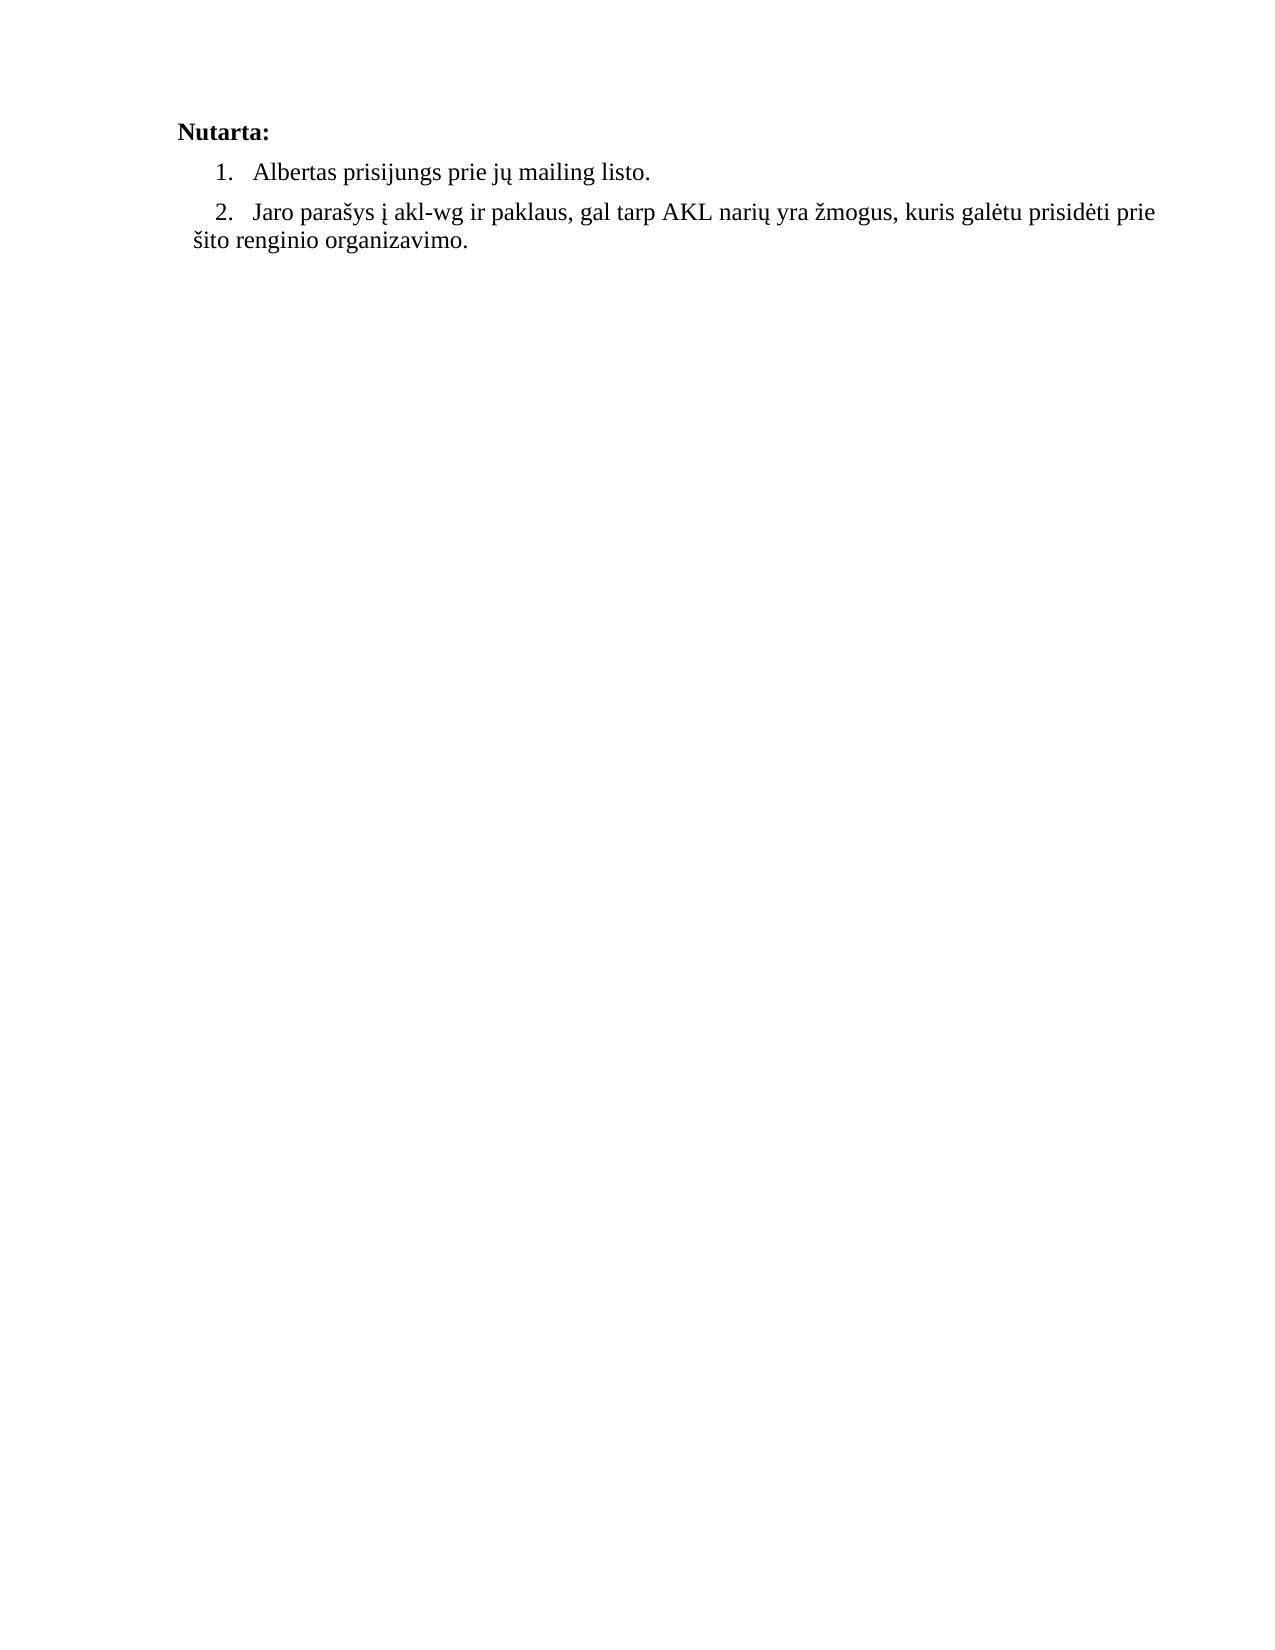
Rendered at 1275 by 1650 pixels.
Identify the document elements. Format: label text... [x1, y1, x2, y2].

list Albertas prisijungs prie jų mailing listo. [156, 158, 1157, 186]
list Jaro parašys į akl-wg ir paklaus, gal tarp AKL narių yra žmogus, kuris galėtu prisidėti prie šito renginio organizavimo. [156, 198, 1157, 254]
text Nutarta: [118, 118, 1157, 146]
